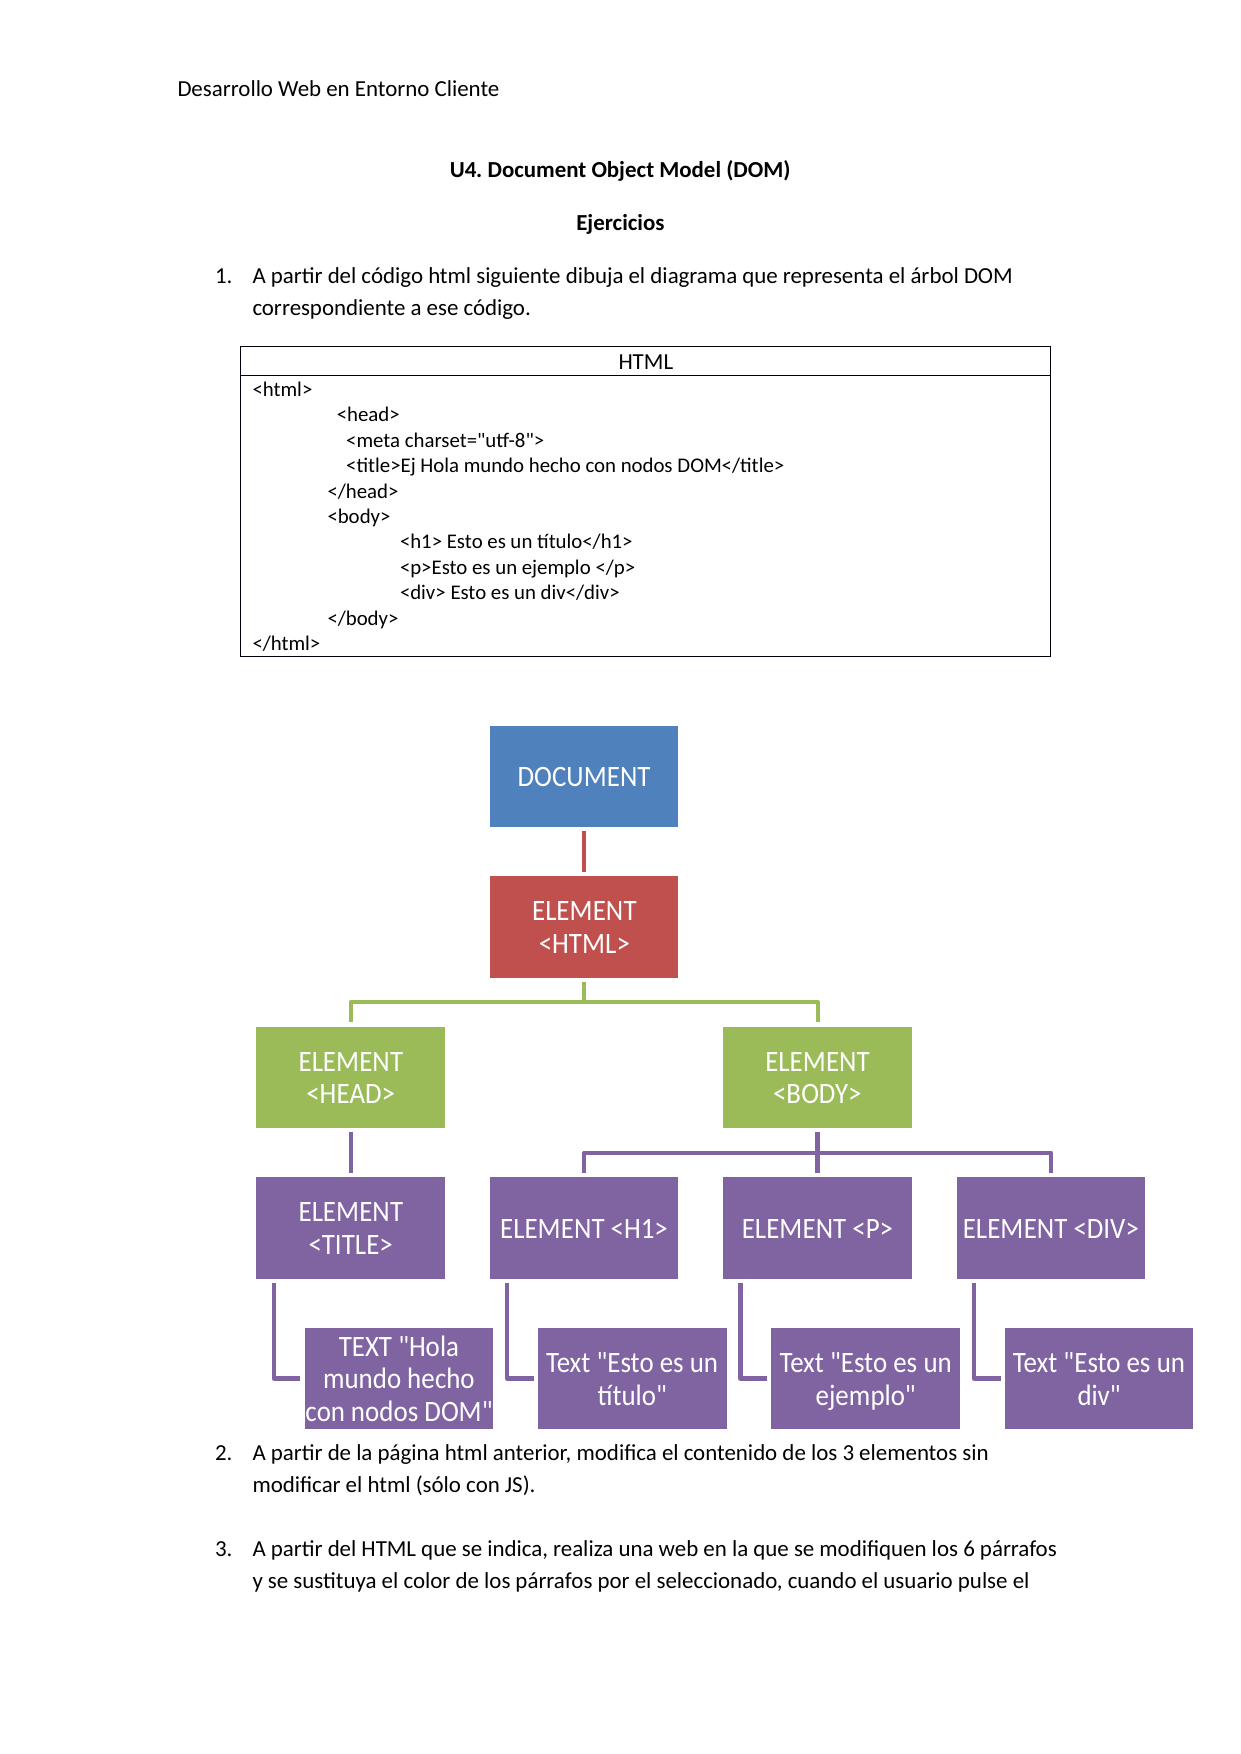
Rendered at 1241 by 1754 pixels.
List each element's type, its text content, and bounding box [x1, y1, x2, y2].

text Ejercicios [177, 208, 1063, 236]
text U4. Document Object Model (DOM) [177, 155, 1063, 183]
list A partir de la página html anterior, modifica el contenido de los 3 elementos sin modificar el html (sólo con JS). [215, 1438, 1063, 1498]
list A partir del HTML que se indica, realiza una web en la que se modifiquen los 6 párrafos y se sustituya el color de los párrafos por el seleccionado, cuando el usuario pulse el [215, 1534, 1063, 1595]
list A partir del código html siguiente dibuja el diagrama que representa el árbol DOM correspondiente a ese código. [215, 261, 1063, 321]
table_header HTML [241, 347, 1050, 375]
table_cell <html> <head> <meta charset="utf-8"> <title>Ej Hola mundo hecho con nodos DOM</title> </head> <body> <h1> Esto es un título</h1> <p>Esto es un ejemplo </p> <div> Esto es un div</div> </body> </html> [241, 376, 1050, 656]
